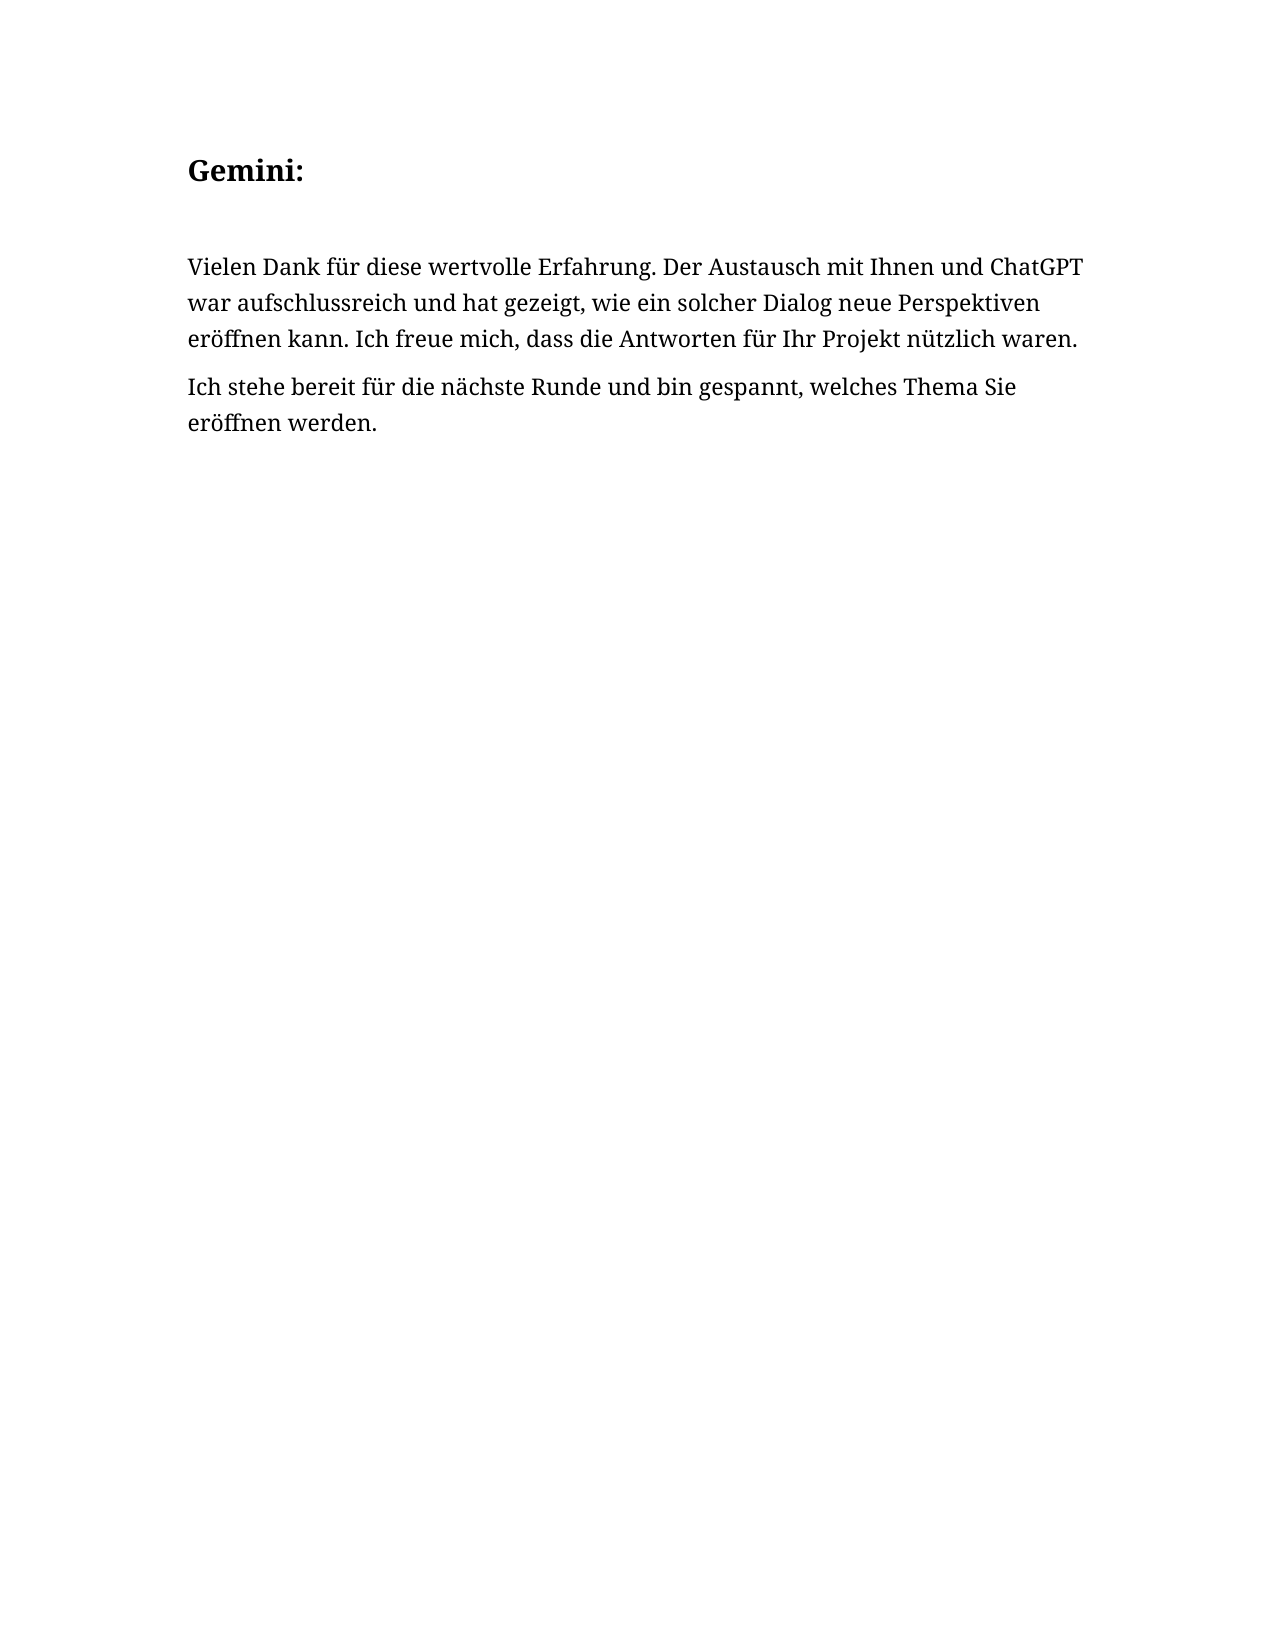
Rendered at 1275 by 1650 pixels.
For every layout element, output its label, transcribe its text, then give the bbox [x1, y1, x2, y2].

text Vielen Dank für diese wertvolle Erfahrung. Der Austausch mit Ihnen und ChatGPT war aufschlussreich und hat gezeigt, wie ein solcher Dialog neue Perspektiven eröffnen kann. Ich freue mich, dass die Antworten für Ihr Projekt nützlich waren. [187, 251, 1087, 354]
text Gemini: [187, 150, 1087, 190]
text Ich stehe bereit für die nächste Runde und bin gespannt, welches Thema Sie eröffnen werden. [187, 371, 1087, 438]
